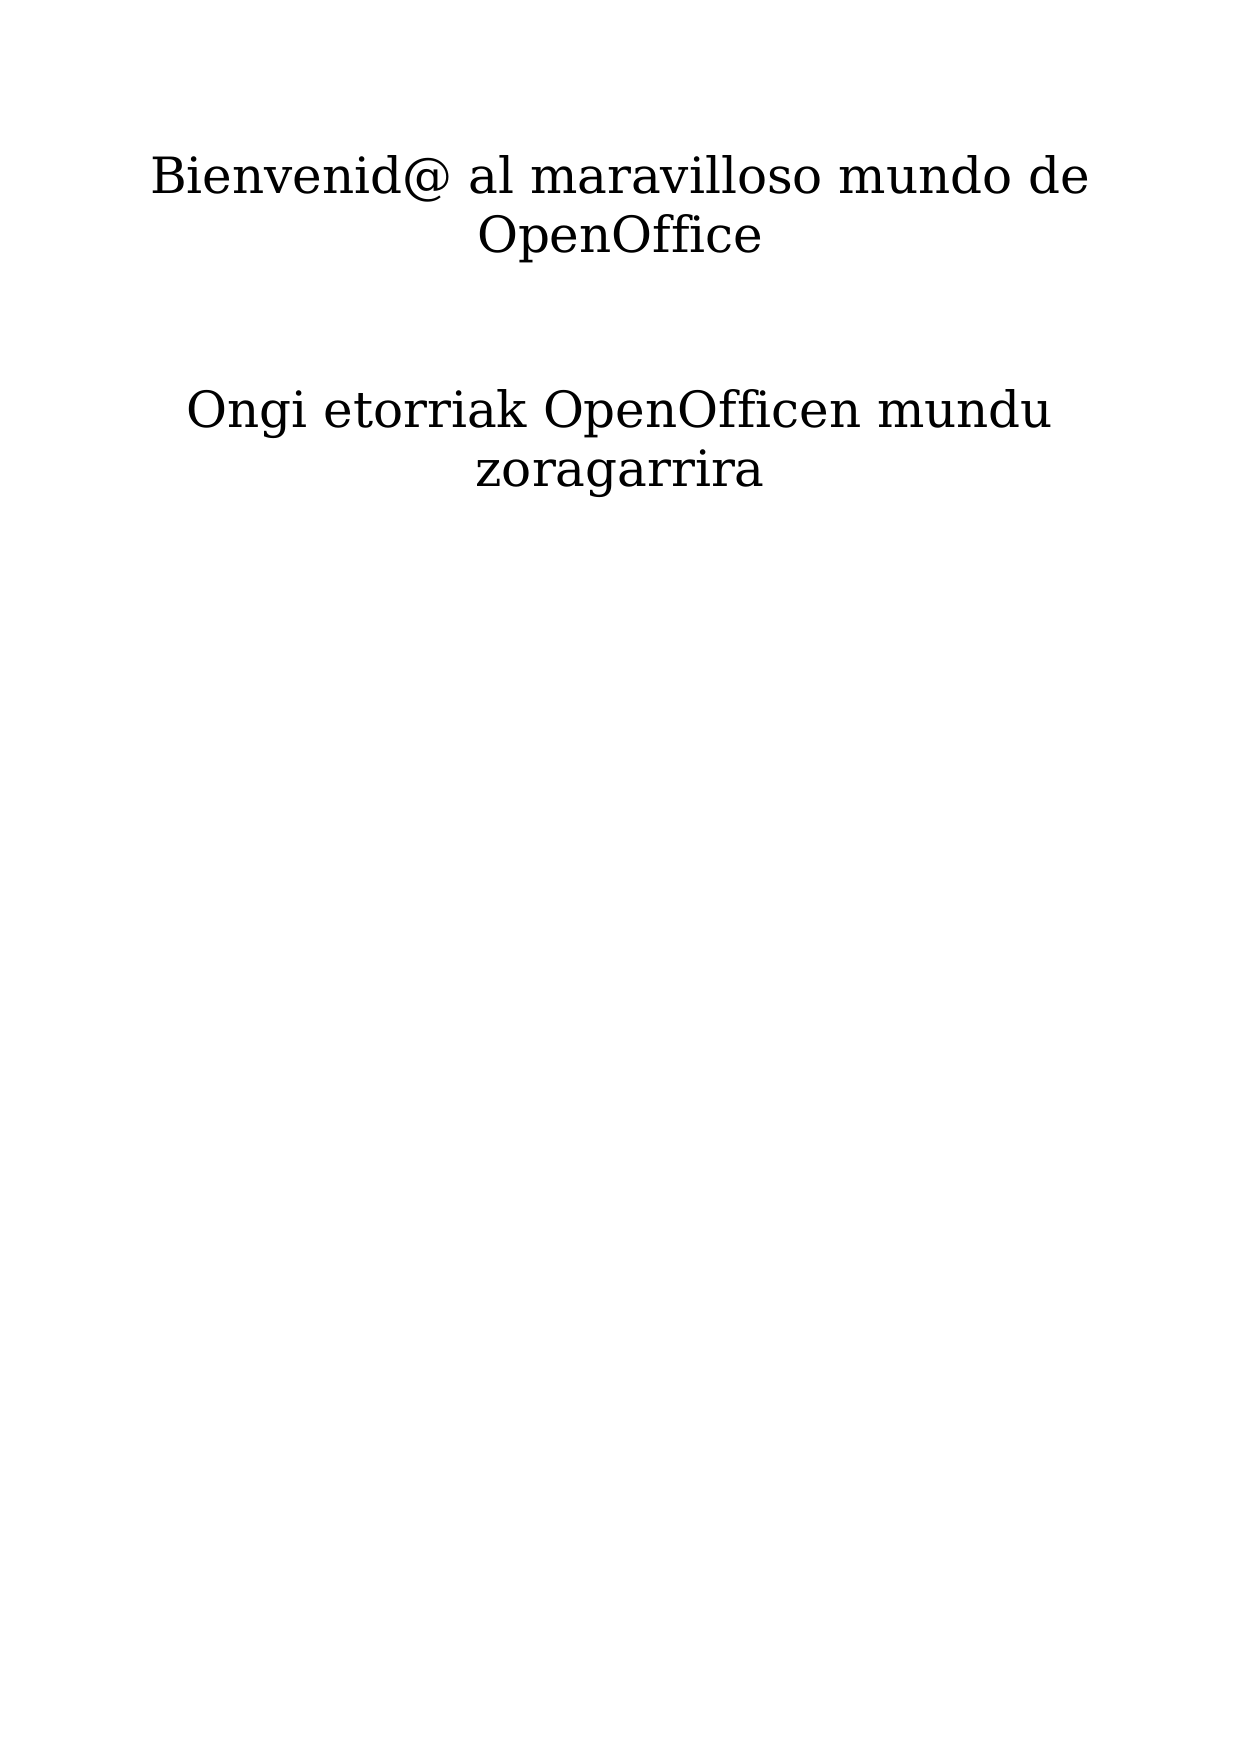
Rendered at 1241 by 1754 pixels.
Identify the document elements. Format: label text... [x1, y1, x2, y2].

text Ongi etorriak OpenOfficen mundu zoragarrira [118, 381, 1122, 498]
text Bienvenid@ al maravilloso mundo de OpenOffice [118, 147, 1122, 264]
